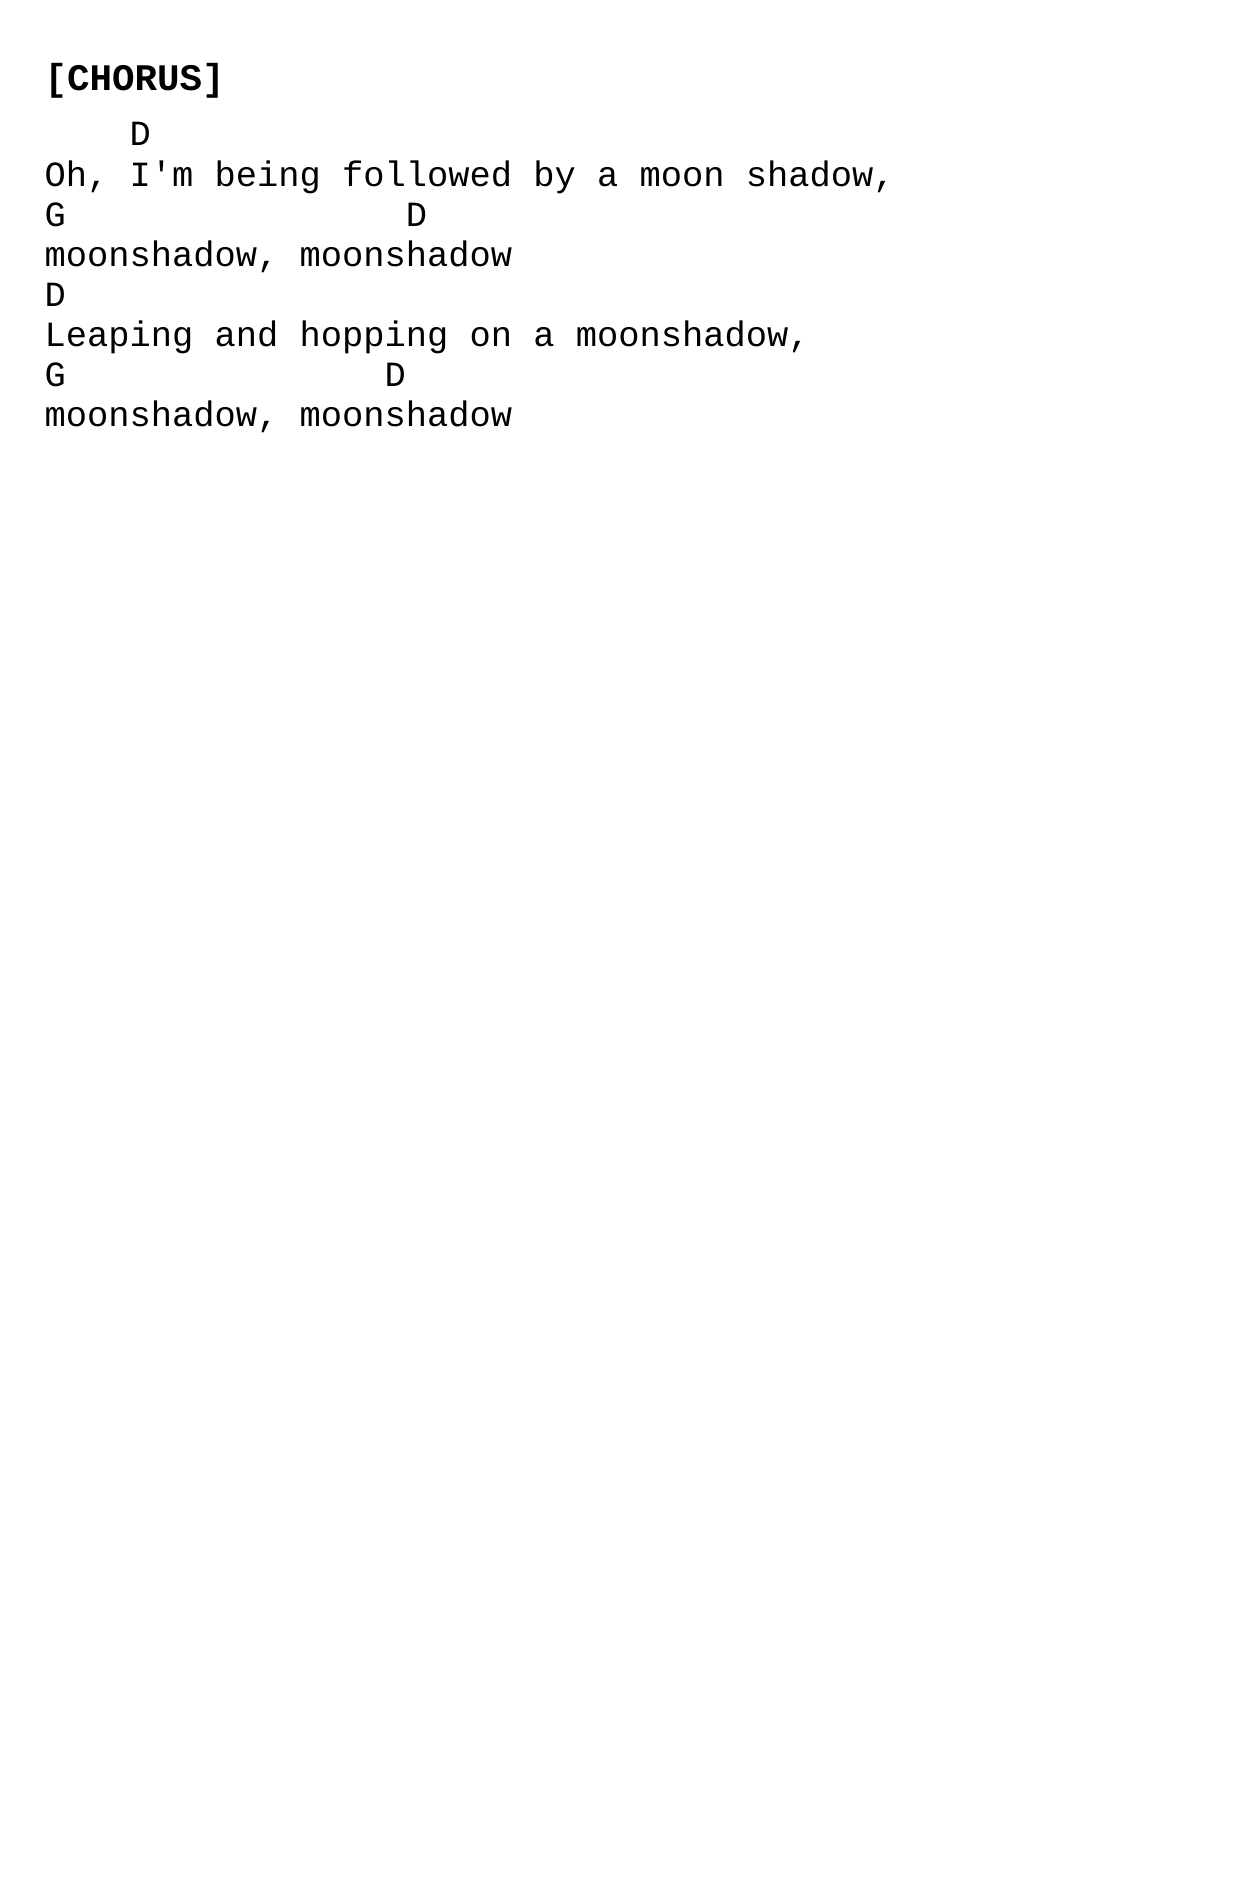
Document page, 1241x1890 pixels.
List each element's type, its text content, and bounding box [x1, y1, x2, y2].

text moonshadow, moonshadow [44, 237, 1063, 277]
text Oh, I'm being followed by a moon shadow, [44, 156, 1063, 197]
text D [44, 116, 1063, 156]
subtitle [CHORUS] [44, 59, 1063, 102]
text moonshadow, moonshadow [44, 397, 1063, 437]
text G D [44, 197, 1063, 237]
text Leaping and hopping on a moonshadow, [44, 317, 1063, 357]
text D [44, 277, 1063, 317]
text G D [44, 357, 1063, 397]
